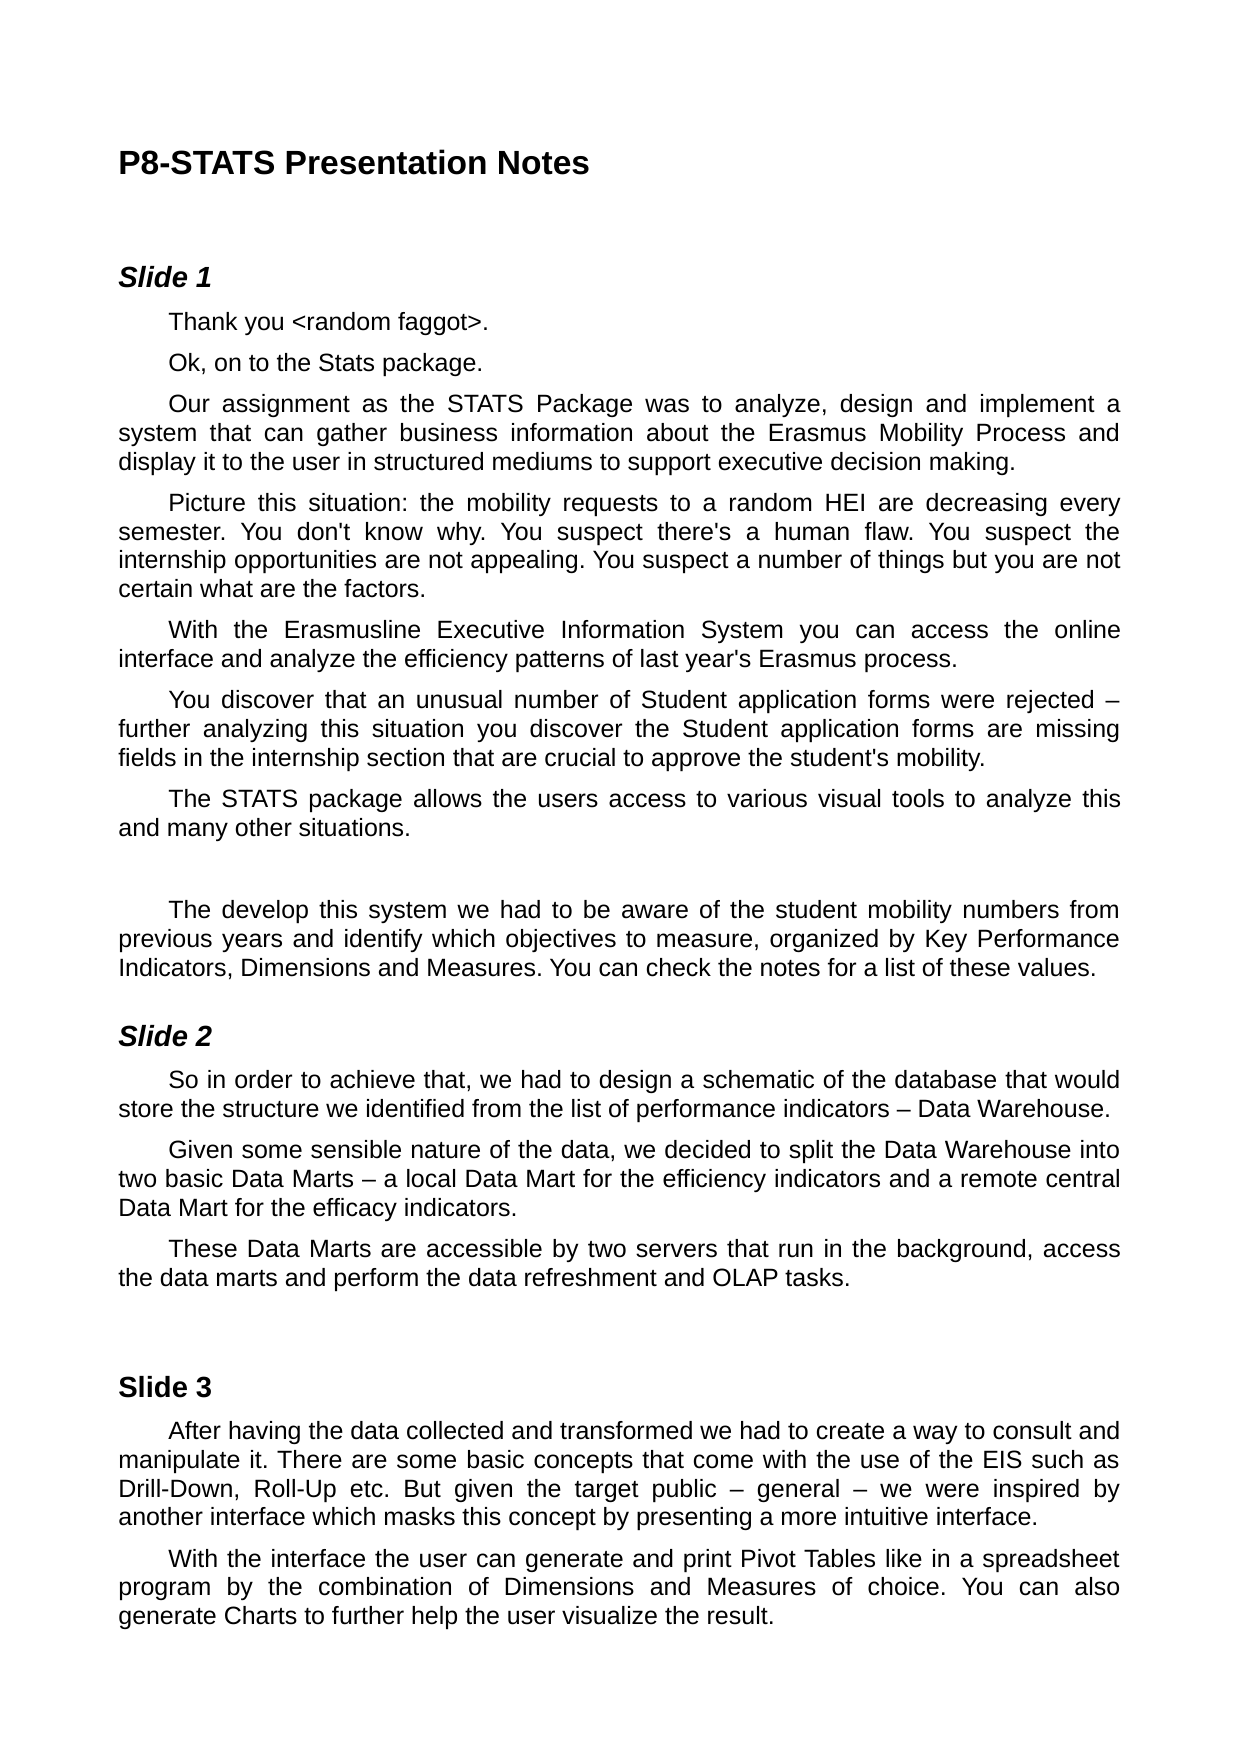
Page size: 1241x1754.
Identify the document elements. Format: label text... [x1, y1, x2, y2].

subtitle P8-STATS Presentation Notes [118, 143, 1122, 182]
text So in order to achieve that, we had to design a schematic of the database that would store the structure we identified from the list of performance indicators – Data Warehouse. [118, 1065, 1122, 1123]
text The develop this system we had to be aware of the student mobility numbers from previous years and identify which objectives to measure, organized by Key Performance Indicators, Dimensions and Measures. You can check the notes for a list of these values. [118, 895, 1122, 982]
text Our assignment as the STATS Package was to analyze, design and implement a system that can gather business information about the Erasmus Mobility Process and display it to the user in structured mediums to support executive decision making. [118, 389, 1122, 475]
text These Data Marts are accessible by two servers that run in the background, access the data marts and perform the data refreshment and OLAP tasks. [118, 1234, 1122, 1291]
subtitle Slide 2 [118, 1019, 1122, 1053]
text Given some sensible nature of the data, we decided to split the Data Warehouse into two basic Data Marts – a local Data Mart for the efficiency indicators and a remote central Data Mart for the efficacy indicators. [118, 1135, 1122, 1221]
text With the interface the user can generate and print Pivot Tables like in a spreadsheet program by the combination of Dimensions and Measures of choice. You can also generate Charts to further help the user visualize the result. [118, 1544, 1122, 1630]
text Picture this situation: the mobility requests to a random HEI are decreasing every semester. You don't know why. You suspect there's a human flaw. You suspect the internship opportunities are not appealing. You suspect a number of things but you are not certain what are the factors. [118, 488, 1122, 603]
text Thank you <random faggot>. [118, 307, 1122, 335]
text With the Erasmusline Executive Information System you can access the online interface and analyze the efficiency patterns of last year's Erasmus process. [118, 615, 1122, 673]
text After having the data collected and transformed we had to create a way to consult and manipulate it. There are some basic concepts that come with the use of the EIS such as Drill-Down, Roll-Up etc. But given the target public – general – we were inspired by another interface which masks this concept by presenting a more intuitive interface. [118, 1416, 1122, 1531]
subtitle Slide 1 [118, 261, 1122, 294]
subtitle Slide 3 [118, 1370, 1122, 1404]
text You discover that an unusual number of Student application forms were rejected – further analyzing this situation you discover the Student application forms are missing fields in the internship section that are crucial to approve the student's mobility. [118, 685, 1122, 772]
text The STATS package allows the users access to various visual tools to analyze this and many other situations. [118, 784, 1122, 842]
text Ok, on to the Stats package. [118, 348, 1122, 377]
